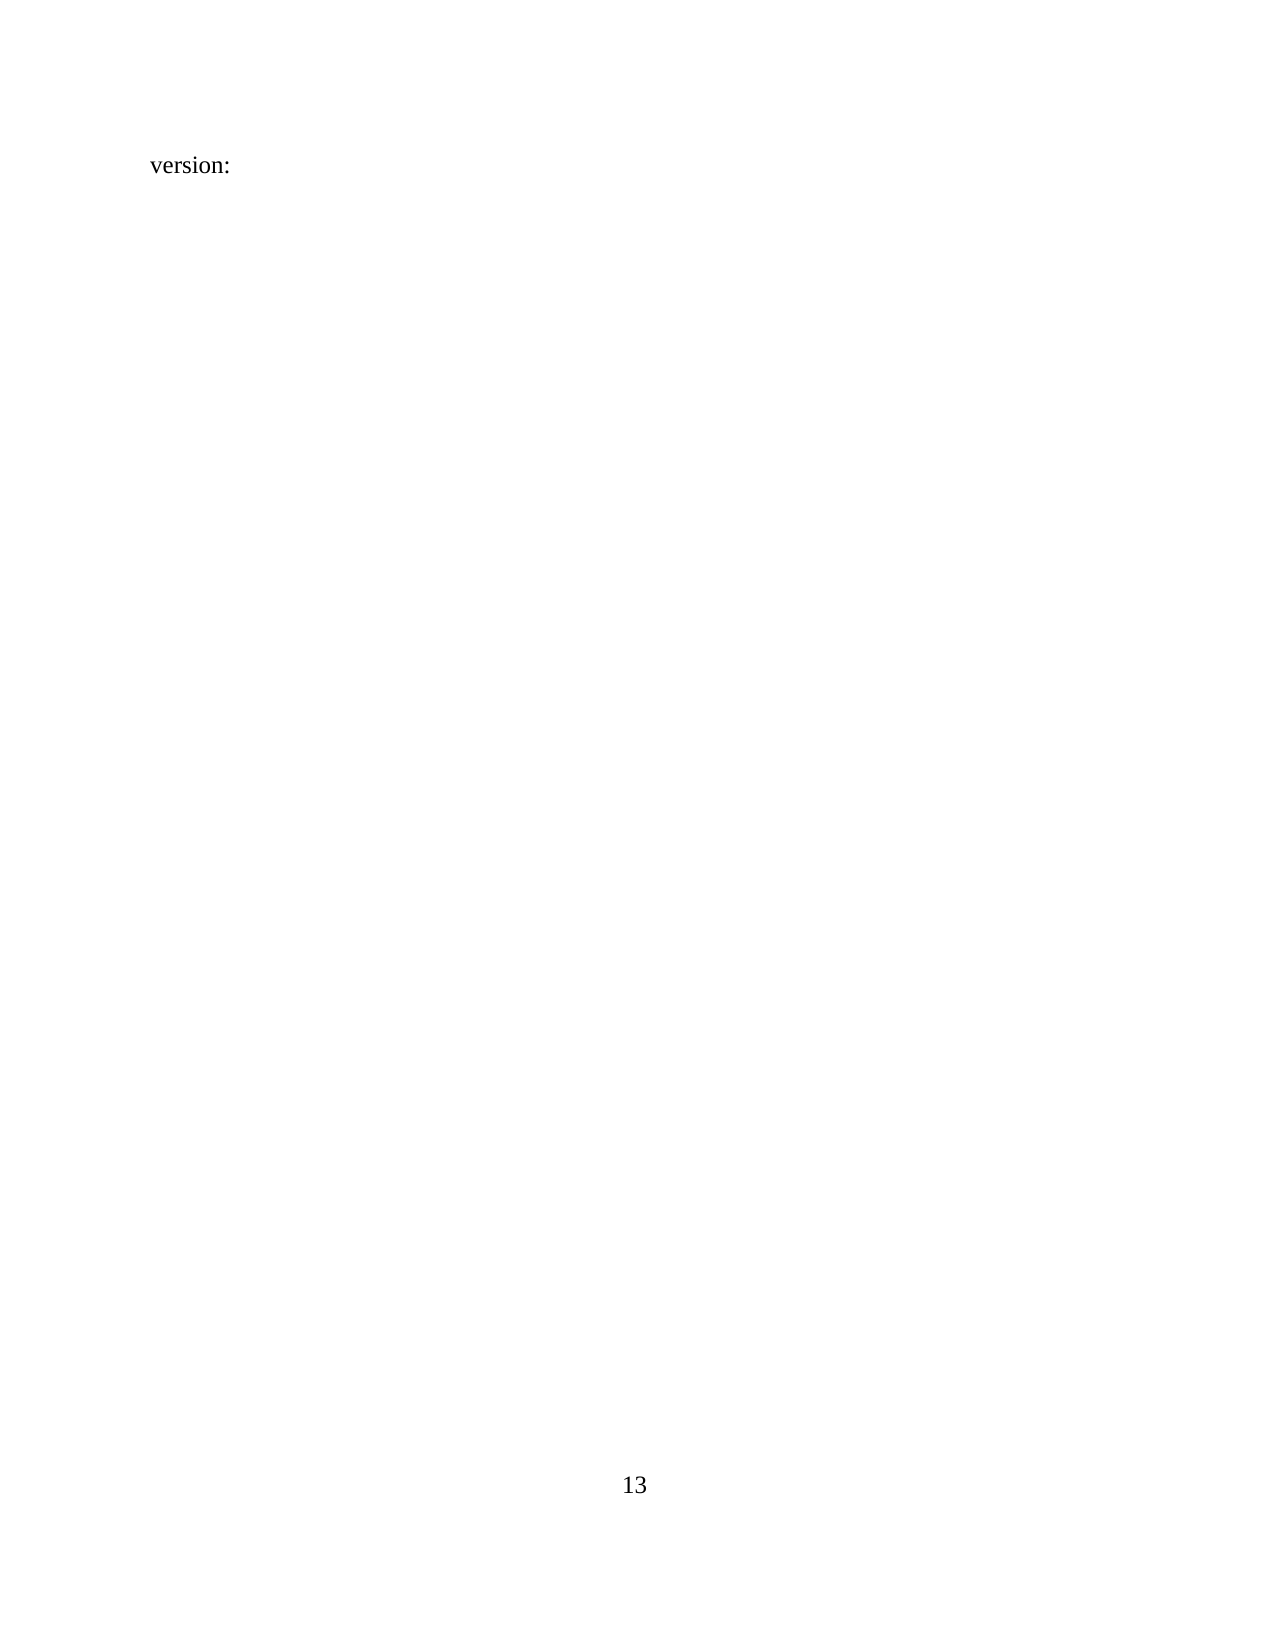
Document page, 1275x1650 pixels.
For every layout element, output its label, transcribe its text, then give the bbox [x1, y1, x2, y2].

text version: [150, 150, 1125, 179]
